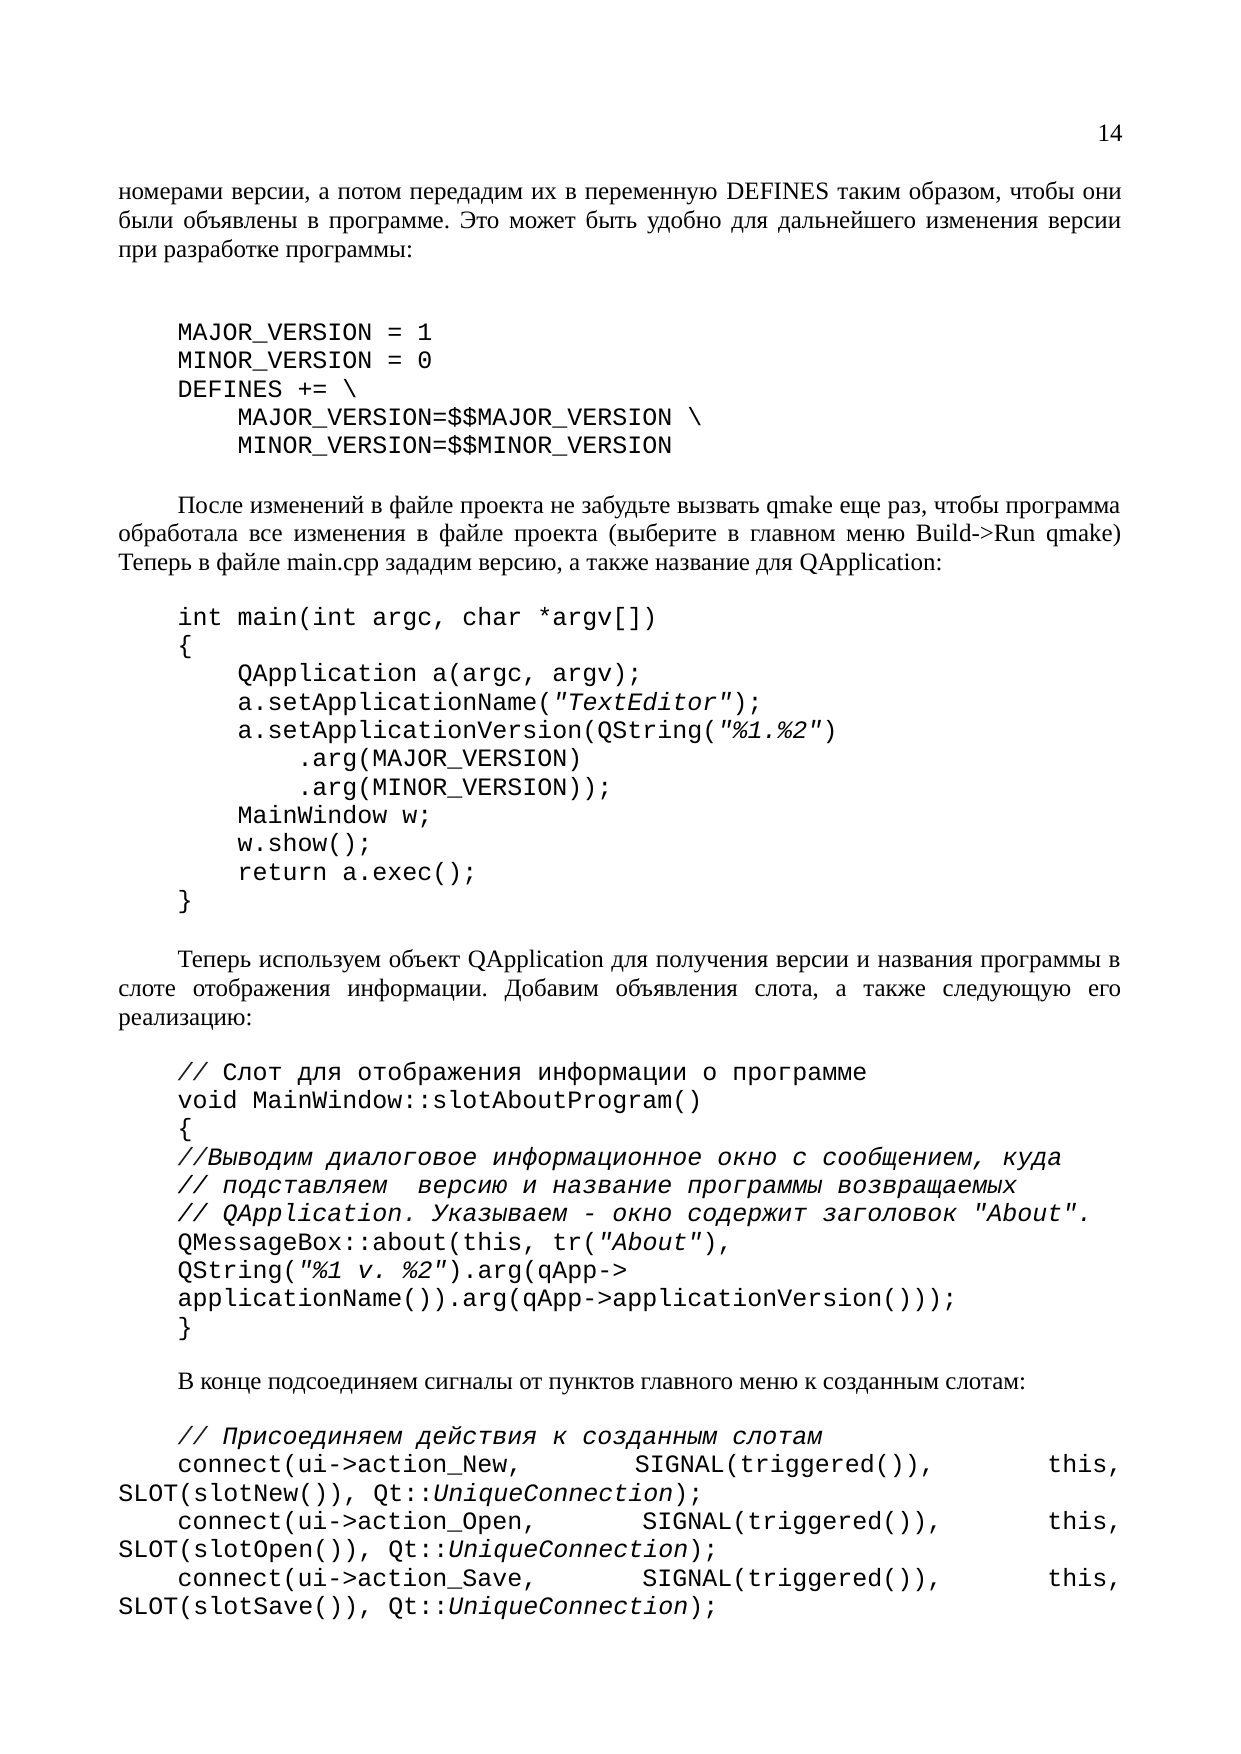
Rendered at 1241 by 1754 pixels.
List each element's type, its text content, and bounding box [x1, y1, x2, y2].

text void MainWindow::slotAboutProgram() [118, 1088, 1122, 1116]
text a.setApplicationName("TextEditor"); [118, 689, 1122, 718]
text } [118, 1314, 1122, 1343]
text После изменений в файле проекта не забудьте вызвать qmake еще раз, чтобы программа обработала все изменения в файле проекта (выберите в главном меню Build->Run qmake) Теперь в файле main.cpp зададим версию, а также название для QApplication: [118, 490, 1122, 576]
text //Выводим диалоговое информационное окно с сообщением, куда [118, 1144, 1122, 1173]
text Теперь используем объект QApplication для получения версии и названия программы в слоте отображения информации. Добавим объявления слота, а также следующую его реализацию: [118, 944, 1122, 1031]
text { [118, 633, 1122, 661]
text QMessageBox::about(this, tr("About"), [118, 1229, 1122, 1258]
text В конце подсоединяем сигналы от пунктов главного меню к созданным слотам: [118, 1366, 1122, 1395]
text int main(int argc, char *argv[]) [118, 604, 1122, 633]
text MINOR_VERSION=$$MINOR_VERSION [118, 433, 1122, 461]
text номерами версии, а потом передадим их в переменную DEFINES таким образом, чтобы они были объявлены в программе. Это может быть удобно для дальнейшего изменения версии при разработке программы: [118, 176, 1122, 263]
text // подставляем версию и название программы возвращаемых [118, 1173, 1122, 1201]
text connect(ui->action_Save, SIGNAL(triggered()), this, SLOT(slotSave()), Qt::UniqueConnection); [118, 1565, 1122, 1622]
text MAJOR_VERSION = 1 [118, 320, 1122, 348]
text QString("%1 v. %2").arg(qApp-> [118, 1258, 1122, 1286]
text DEFINES += \ [118, 376, 1122, 405]
text // Слот для отображения информации о программе [118, 1059, 1122, 1088]
text connect(ui->action_New, SIGNAL(triggered()), this, SLOT(slotNew()), Qt::UniqueConnection); [118, 1452, 1122, 1509]
text } [118, 888, 1122, 916]
text applicationName()).arg(qApp->applicationVersion())); [118, 1286, 1122, 1314]
text MainWindow w; [118, 803, 1122, 831]
text { [118, 1116, 1122, 1144]
text .arg(MINOR_VERSION)); [118, 774, 1122, 803]
text w.show(); [118, 831, 1122, 859]
text a.setApplicationVersion(QString("%1.%2") [118, 718, 1122, 746]
text return a.exec(); [118, 859, 1122, 888]
text MINOR_VERSION = 0 [118, 348, 1122, 376]
text .arg(MAJOR_VERSION) [118, 746, 1122, 774]
text QApplication a(argc, argv); [118, 661, 1122, 689]
text connect(ui->action_Open, SIGNAL(triggered()), this, SLOT(slotOpen()), Qt::UniqueConnection); [118, 1509, 1122, 1565]
text // QApplication. Указываем - окно содержит заголовок "About". [118, 1201, 1122, 1229]
text MAJOR_VERSION=$$MAJOR_VERSION \ [118, 405, 1122, 433]
text // Присоединяем действия к созданным слотам [118, 1424, 1122, 1452]
